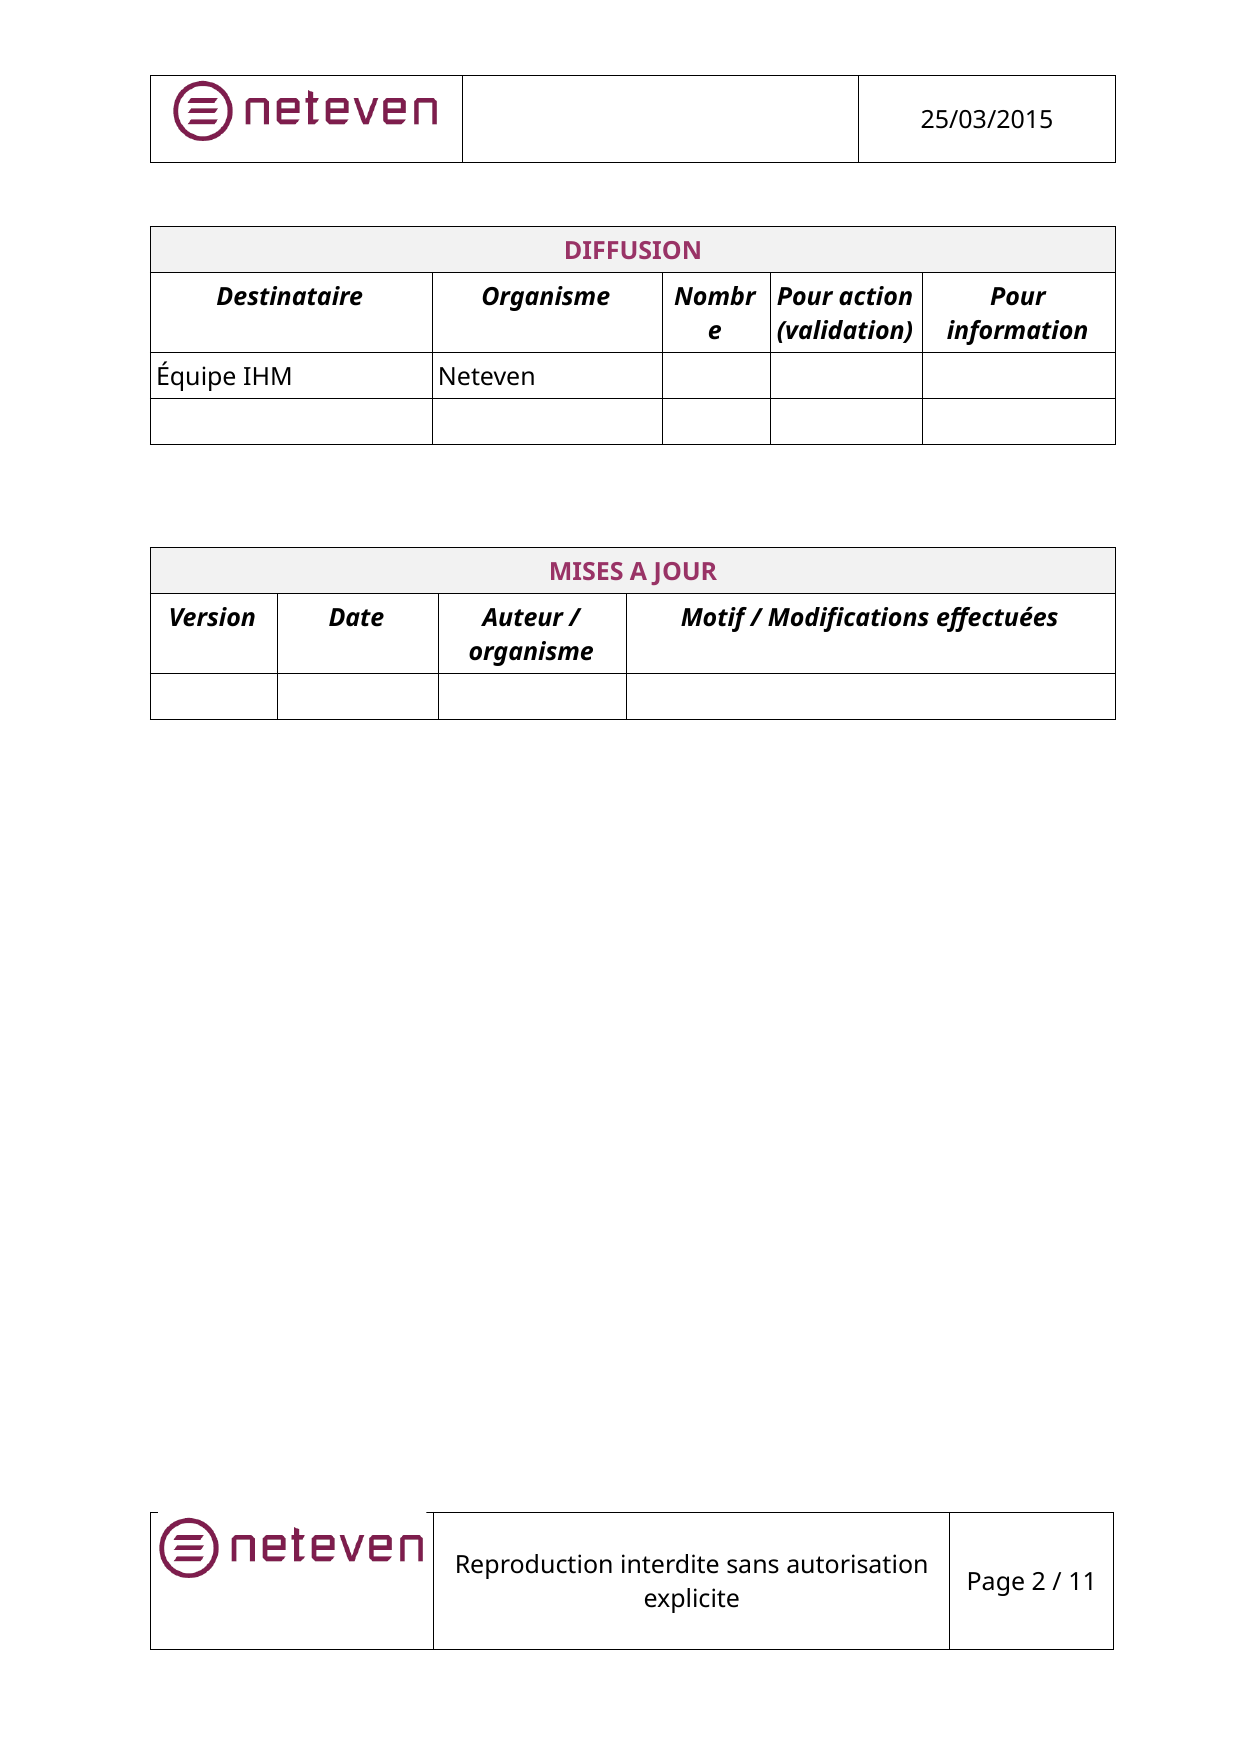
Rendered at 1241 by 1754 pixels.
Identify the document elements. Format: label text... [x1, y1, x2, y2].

table_cell [663, 353, 770, 398]
table_cell [439, 674, 626, 719]
table_cell [771, 353, 922, 398]
table_cell Pour information [923, 273, 1115, 352]
table_cell [663, 399, 770, 444]
table_cell Neteven [433, 353, 662, 398]
table_cell [433, 399, 662, 444]
table_cell [151, 674, 277, 719]
table_cell Équipe IHM [151, 353, 432, 398]
table_cell [923, 353, 1115, 398]
table_cell Destinataire [151, 273, 432, 352]
picture [158, 1512, 427, 1585]
table_cell Version [151, 594, 277, 673]
table_cell [771, 399, 922, 444]
table_header DIFFUSION [151, 227, 1115, 272]
table_cell Auteur / organisme [439, 594, 626, 673]
table_cell Motif / Modifications effectuées [627, 594, 1115, 673]
table_header MISES A JOUR [151, 548, 1115, 593]
table_cell [923, 399, 1115, 444]
table_cell Organisme [433, 273, 662, 352]
table_cell [278, 674, 438, 719]
table_cell Date [278, 594, 438, 673]
table_cell Nombre [663, 273, 770, 352]
table_cell [151, 399, 432, 444]
picture [172, 76, 441, 148]
table_cell Pour action (validation) [771, 273, 922, 352]
table_cell [627, 674, 1115, 719]
